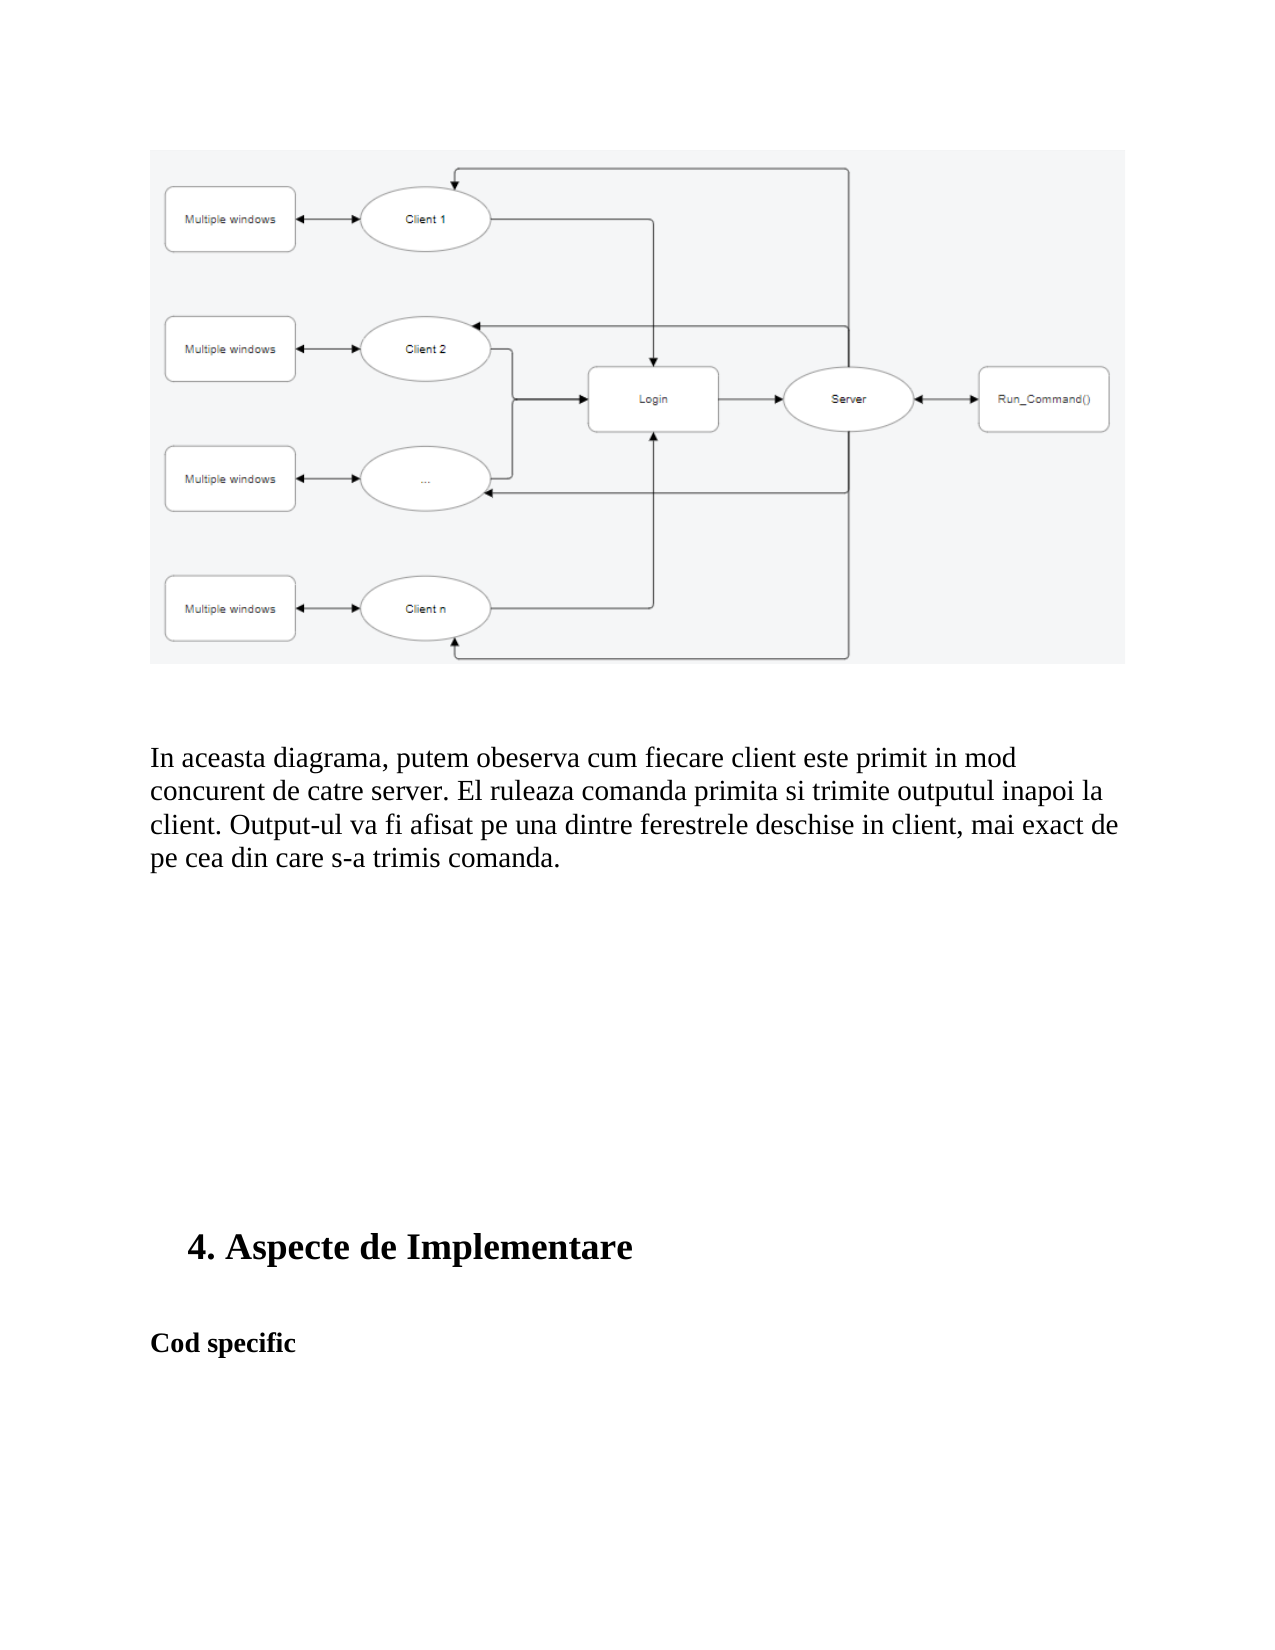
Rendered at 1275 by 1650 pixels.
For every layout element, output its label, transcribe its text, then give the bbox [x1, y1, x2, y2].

subtitle Aspecte de Implementare [187, 1224, 1125, 1267]
text In aceasta diagrama, putem obeserva cum fiecare client este primit in mod concurent de catre server. El ruleaza comanda primita si trimite outputul inapoi la client. Output-ul va fi afisat pe una dintre ferestrele deschise in client, mai exact de pe cea din care s-a trimis comanda. [150, 740, 1125, 874]
subtitle Cod specific [150, 1326, 1125, 1358]
